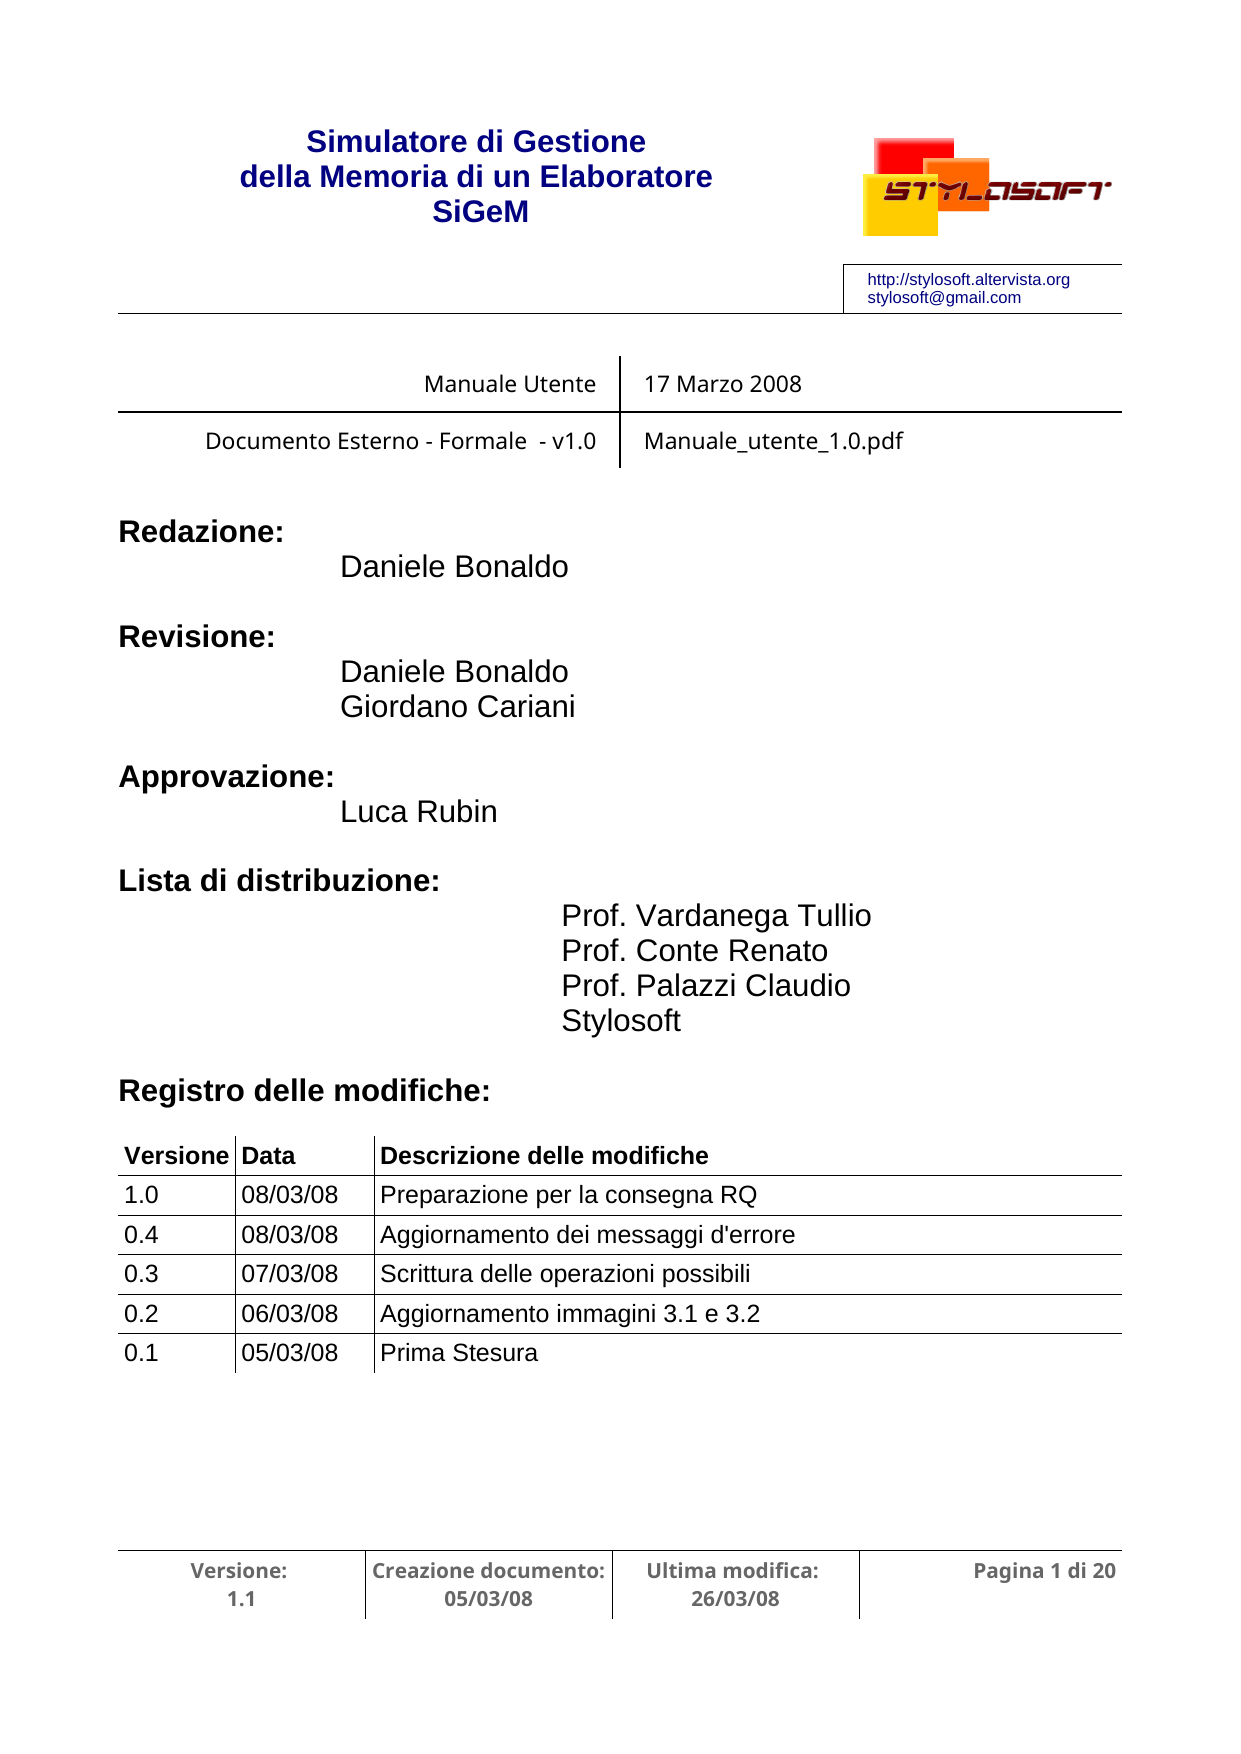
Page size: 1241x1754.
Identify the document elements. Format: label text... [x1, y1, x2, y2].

text Lista di distribuzione: [118, 863, 1122, 898]
text Registro delle modifiche: [118, 1073, 1122, 1108]
text Redazione: [118, 514, 1122, 549]
text Prof. Palazzi Claudio [118, 968, 1122, 1003]
table_cell 0.3 [118, 1255, 235, 1293]
text Prof. Vardanega Tullio [118, 898, 1122, 933]
table_cell 08/03/08 [236, 1216, 374, 1254]
table_cell Manuale_utente_1.0.pdf [621, 413, 1122, 468]
text Prof. Conte Renato [118, 933, 1122, 968]
table_header Manuale Utente [118, 356, 619, 411]
table_header Data [236, 1136, 374, 1175]
table_cell 1.0 [118, 1176, 235, 1214]
table_header 17 Marzo 2008 [621, 356, 1122, 411]
table_cell 0.4 [118, 1216, 235, 1254]
table_cell 08/03/08 [236, 1176, 374, 1214]
text Luca Rubin [118, 794, 1122, 829]
text Daniele Bonaldo [118, 654, 1122, 689]
table_header Versione [118, 1136, 235, 1175]
table_cell Documento Esterno - Formale - v1.0 [118, 413, 619, 468]
table_header Descrizione delle modifiche [375, 1136, 1122, 1175]
table_cell Scrittura delle operazioni possibili [375, 1255, 1122, 1293]
table_cell Aggiornamento dei messaggi d'errore [375, 1216, 1122, 1254]
text Stylosoft [118, 1003, 1122, 1038]
table_cell Aggiornamento immagini 3.1 e 3.2 [375, 1295, 1122, 1333]
table_cell 05/03/08 [236, 1334, 374, 1372]
text Revisione: [118, 619, 1122, 654]
table_cell 07/03/08 [236, 1255, 374, 1293]
table_cell 0.2 [118, 1295, 235, 1333]
table_cell 06/03/08 [236, 1295, 374, 1333]
text Daniele Bonaldo [118, 549, 1122, 584]
table_cell Preparazione per la consegna RQ [375, 1176, 1122, 1214]
picture [848, 123, 1117, 247]
table_cell 0.1 [118, 1334, 235, 1372]
text Giordano Cariani [118, 689, 1122, 724]
table_cell Prima Stesura [375, 1334, 1122, 1372]
text Approvazione: [118, 759, 1122, 794]
